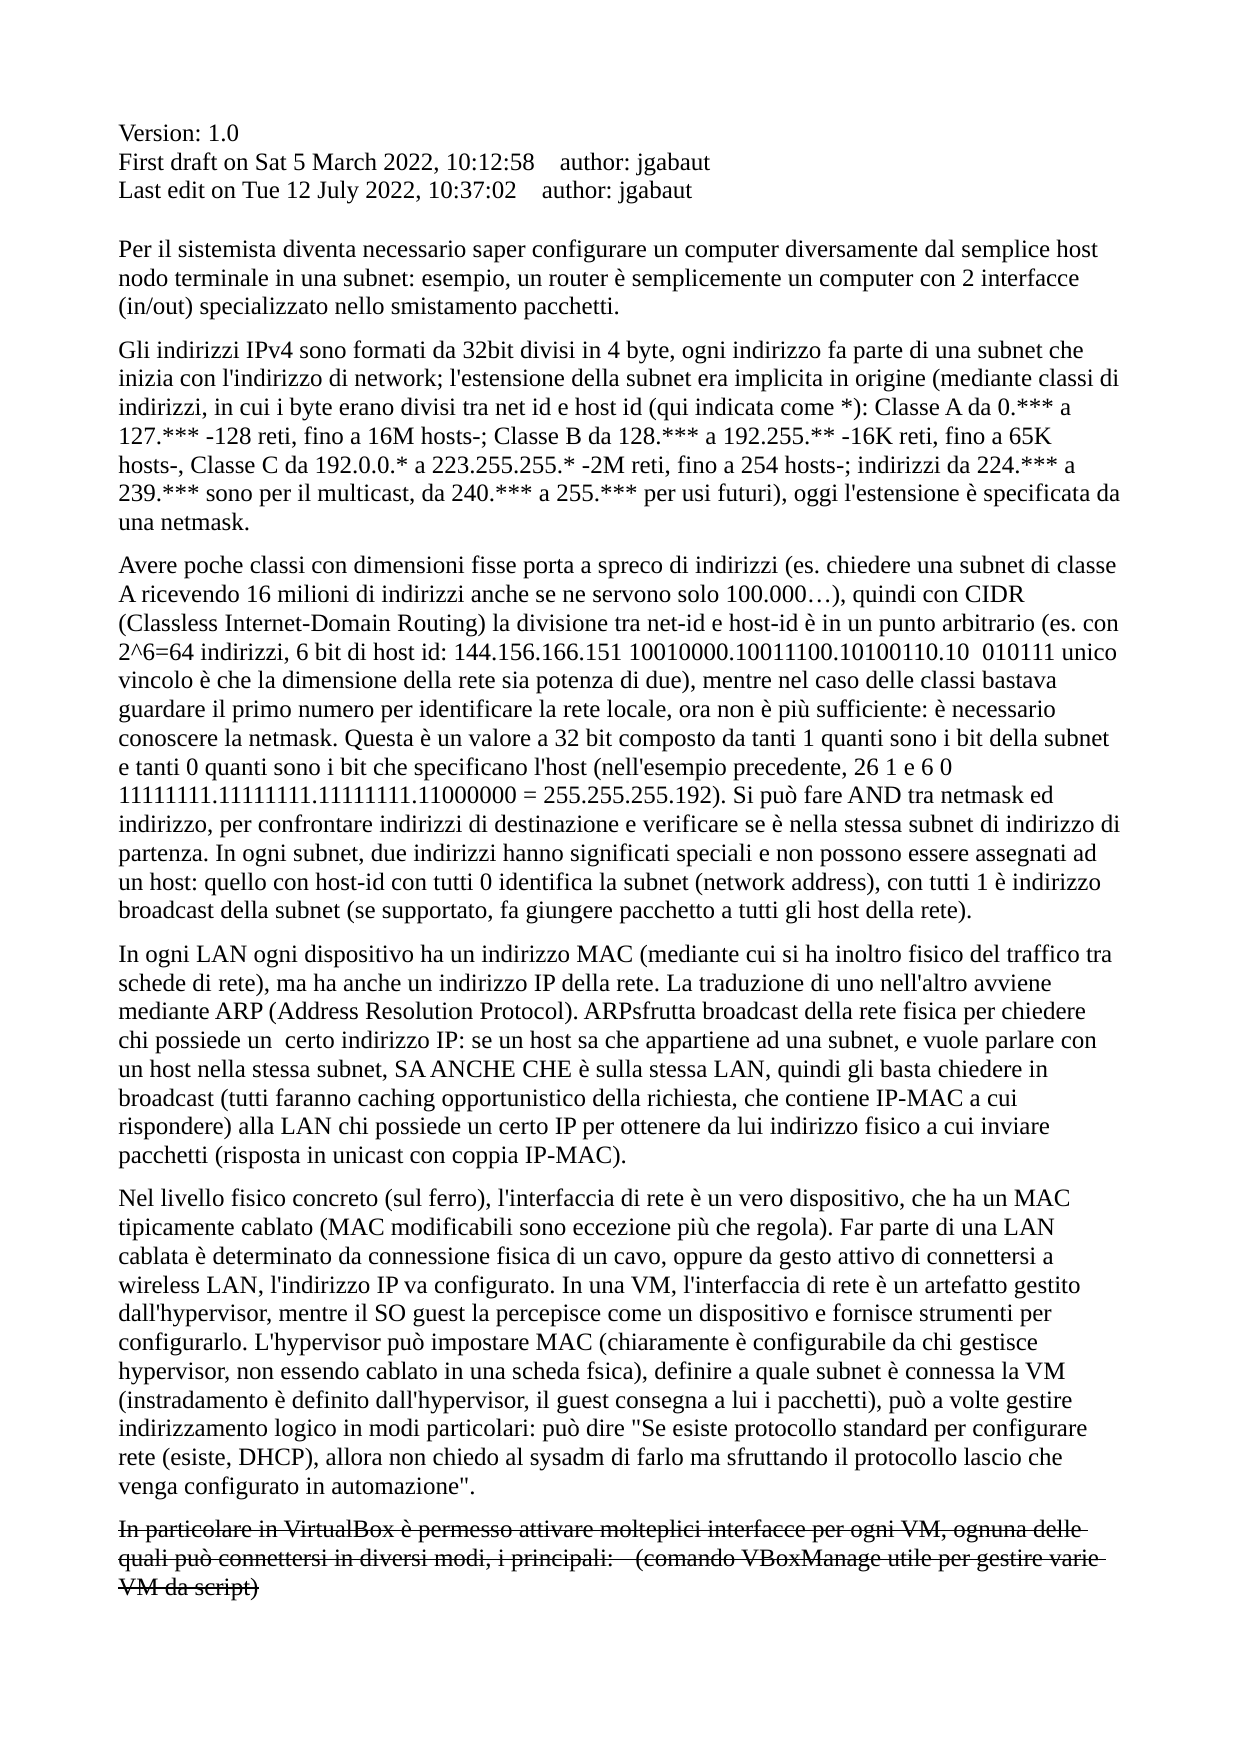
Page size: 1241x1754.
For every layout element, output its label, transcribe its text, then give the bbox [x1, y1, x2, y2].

text In particolare in VirtualBox è permesso attivare molteplici interfacce per ogni VM, ognuna delle quali può connettersi in diversi modi, i principali: (comando VBoxManage utile per gestire varie VM da script) [118, 1514, 1122, 1601]
text Nel livello fisico concreto (sul ferro), l'interfaccia di rete è un vero dispositivo, che ha un MAC tipicamente cablato (MAC modificabili sono eccezione più che regola). Far parte di una LAN cablata è determinato da connessione fisica di un cavo, oppure da gesto attivo di connettersi a wireless LAN, l'indirizzo IP va configurato. In una VM, l'interfaccia di rete è un artefatto gestito dall'hypervisor, mentre il SO guest la percepisce come un dispositivo e fornisce strumenti per configurarlo. L'hypervisor può impostare MAC (chiaramente è configurabile da chi gestisce hypervisor, non essendo cablato in una scheda fsica), definire a quale subnet è connessa la VM (instradamento è definito dall'hypervisor, il guest consegna a lui i pacchetti), può a volte gestire indirizzamento logico in modi particolari: può dire "Se esiste protocollo standard per configurare rete (esiste, DHCP), allora non chiedo al sysadm di farlo ma sfruttando il protocollo lascio che venga configurato in automazione". [118, 1183, 1122, 1500]
text Avere poche classi con dimensioni fisse porta a spreco di indirizzi (es. chiedere una subnet di classe A ricevendo 16 milioni di indirizzi anche se ne servono solo 100.000…), quindi con CIDR (Classless Internet-Domain Routing) la divisione tra net-id e host-id è in un punto arbitrario (es. con 2^6=64 indirizzi, 6 bit di host id: 144.156.166.151 10010000.10011100.10100110.10 010111 unico vincolo è che la dimensione della rete sia potenza di due), mentre nel caso delle classi bastava guardare il primo numero per identificare la rete locale, ora non è più sufficiente: è necessario conoscere la netmask. Questa è un valore a 32 bit composto da tanti 1 quanti sono i bit della subnet e tanti 0 quanti sono i bit che specificano l'host (nell'esempio precedente, 26 1 e 6 0 11111111.11111111.11111111.11000000 = 255.255.255.192). Si può fare AND tra netmask ed indirizzo, per confrontare indirizzi di destinazione e verificare se è nella stessa subnet di indirizzo di partenza. In ogni subnet, due indirizzi hanno significati speciali e non possono essere assegnati ad un host: quello con host-id con tutti 0 identifica la subnet (network address), con tutti 1 è indirizzo broadcast della subnet (se supportato, fa giungere pacchetto a tutti gli host della rete). [118, 551, 1122, 924]
text In ogni LAN ogni dispositivo ha un indirizzo MAC (mediante cui si ha inoltro fisico del traffico tra schede di rete), ma ha anche un indirizzo IP della rete. La traduzione di uno nell'altro avviene mediante ARP (Address Resolution Protocol). ARPsfrutta broadcast della rete fisica per chiedere chi possiede un certo indirizzo IP: se un host sa che appartiene ad una subnet, e vuole parlare con un host nella stessa subnet, SA ANCHE CHE è sulla stessa LAN, quindi gli basta chiedere in broadcast (tutti faranno caching opportunistico della richiesta, che contiene IP-MAC a cui rispondere) alla LAN chi possiede un certo IP per ottenere da lui indirizzo fisico a cui inviare pacchetti (risposta in unicast con coppia IP-MAC). [118, 939, 1122, 1169]
text Per il sistemista diventa necessario saper configurare un computer diversamente dal semplice host nodo terminale in una subnet: esempio, un router è semplicemente un computer con 2 interfacce (in/out) specializzato nello smistamento pacchetti. [118, 234, 1122, 320]
text Gli indirizzi IPv4 sono formati da 32bit divisi in 4 byte, ogni indirizzo fa parte di una subnet che inizia con l'indirizzo di network; l'estensione della subnet era implicita in origine (mediante classi di indirizzi, in cui i byte erano divisi tra net id e host id (qui indicata come *): Classe A da 0.*** a 127.*** -128 reti, fino a 16M hosts-; Classe B da 128.*** a 192.255.** -16K reti, fino a 65K hosts-, Classe C da 192.0.0.* a 223.255.255.* -2M reti, fino a 254 hosts-; indirizzi da 224.*** a 239.*** sono per il multicast, da 240.*** a 255.*** per usi futuri), oggi l'estensione è specificata da una netmask. [118, 335, 1122, 536]
